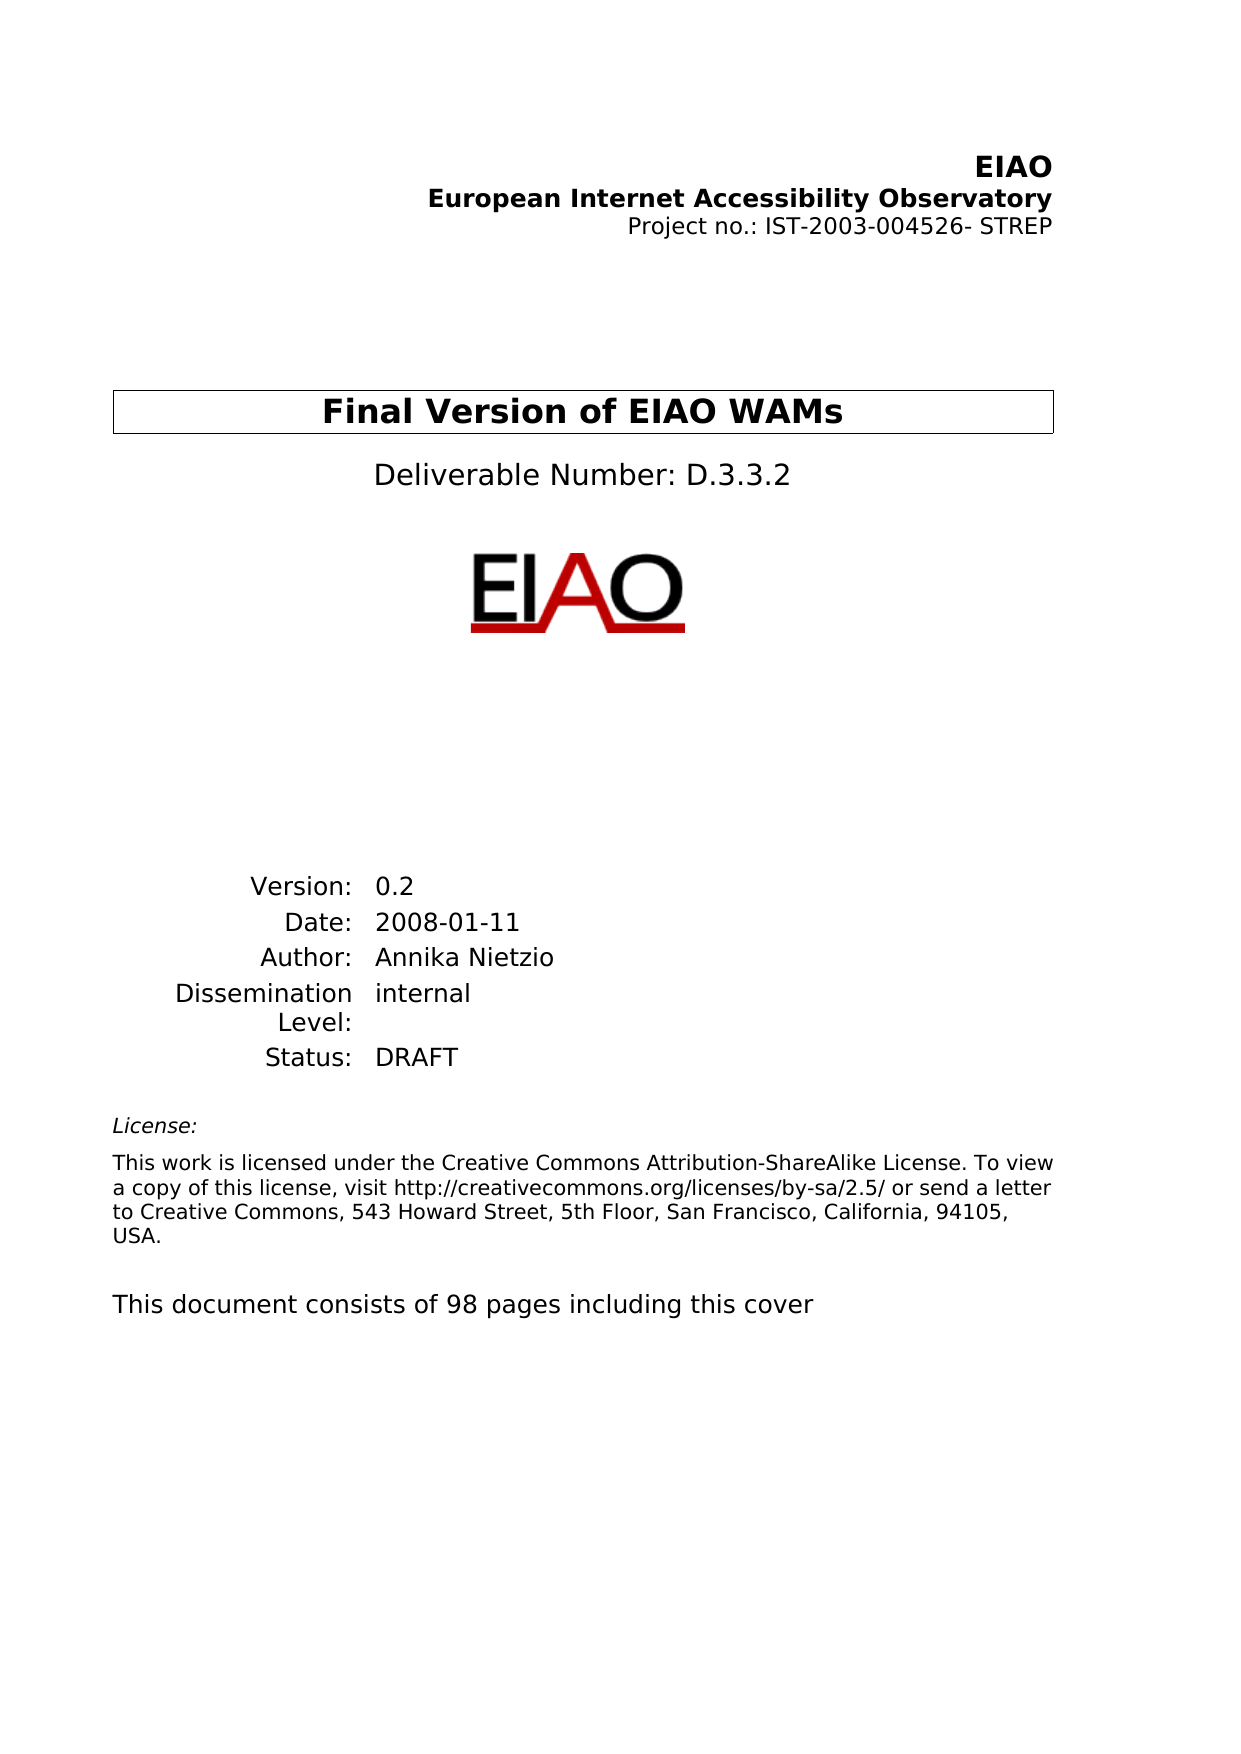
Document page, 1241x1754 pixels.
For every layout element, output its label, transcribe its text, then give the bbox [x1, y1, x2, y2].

table_cell DRAFT [364, 1037, 1070, 1073]
table_cell Status: [101, 1037, 363, 1073]
table_cell Dissemination Level: [101, 973, 363, 1037]
table_cell Date: [101, 901, 363, 937]
table_cell [101, 1249, 363, 1284]
text EIAO [112, 150, 1053, 184]
picture [470, 553, 685, 633]
table_cell [364, 1073, 1070, 1108]
text European Internet Accessibility Observatory [112, 184, 1053, 213]
text Deliverable Number: D.3.3.2 [112, 458, 1053, 492]
table_cell This document consists of 102 pages including this cover [101, 1284, 1070, 1319]
table_cell 2008-01-11 [364, 901, 1070, 937]
table_header 0.2 [364, 866, 1070, 901]
table_cell [364, 1249, 1070, 1284]
table_cell Author: [101, 937, 363, 972]
text Final Version of EIAO WAMs [114, 391, 1053, 433]
table_cell Annika Nietzio [364, 937, 1070, 972]
table_cell internal [364, 973, 1070, 1037]
table_header Version: [101, 866, 363, 901]
table_cell License: This work is licensed under the Creative Commons Attribution-ShareAlike License. To view a copy of this license, visit http://creativecommons.org/licenses/by-sa/2.5/ or send a letter to Creative Commons, 543 Howard Street, 5th Floor, San Francisco, California, 94105, USA. [101, 1108, 1070, 1248]
table_cell [101, 1073, 363, 1108]
text Project no.: IST-2003-004526- STREP [112, 213, 1053, 240]
